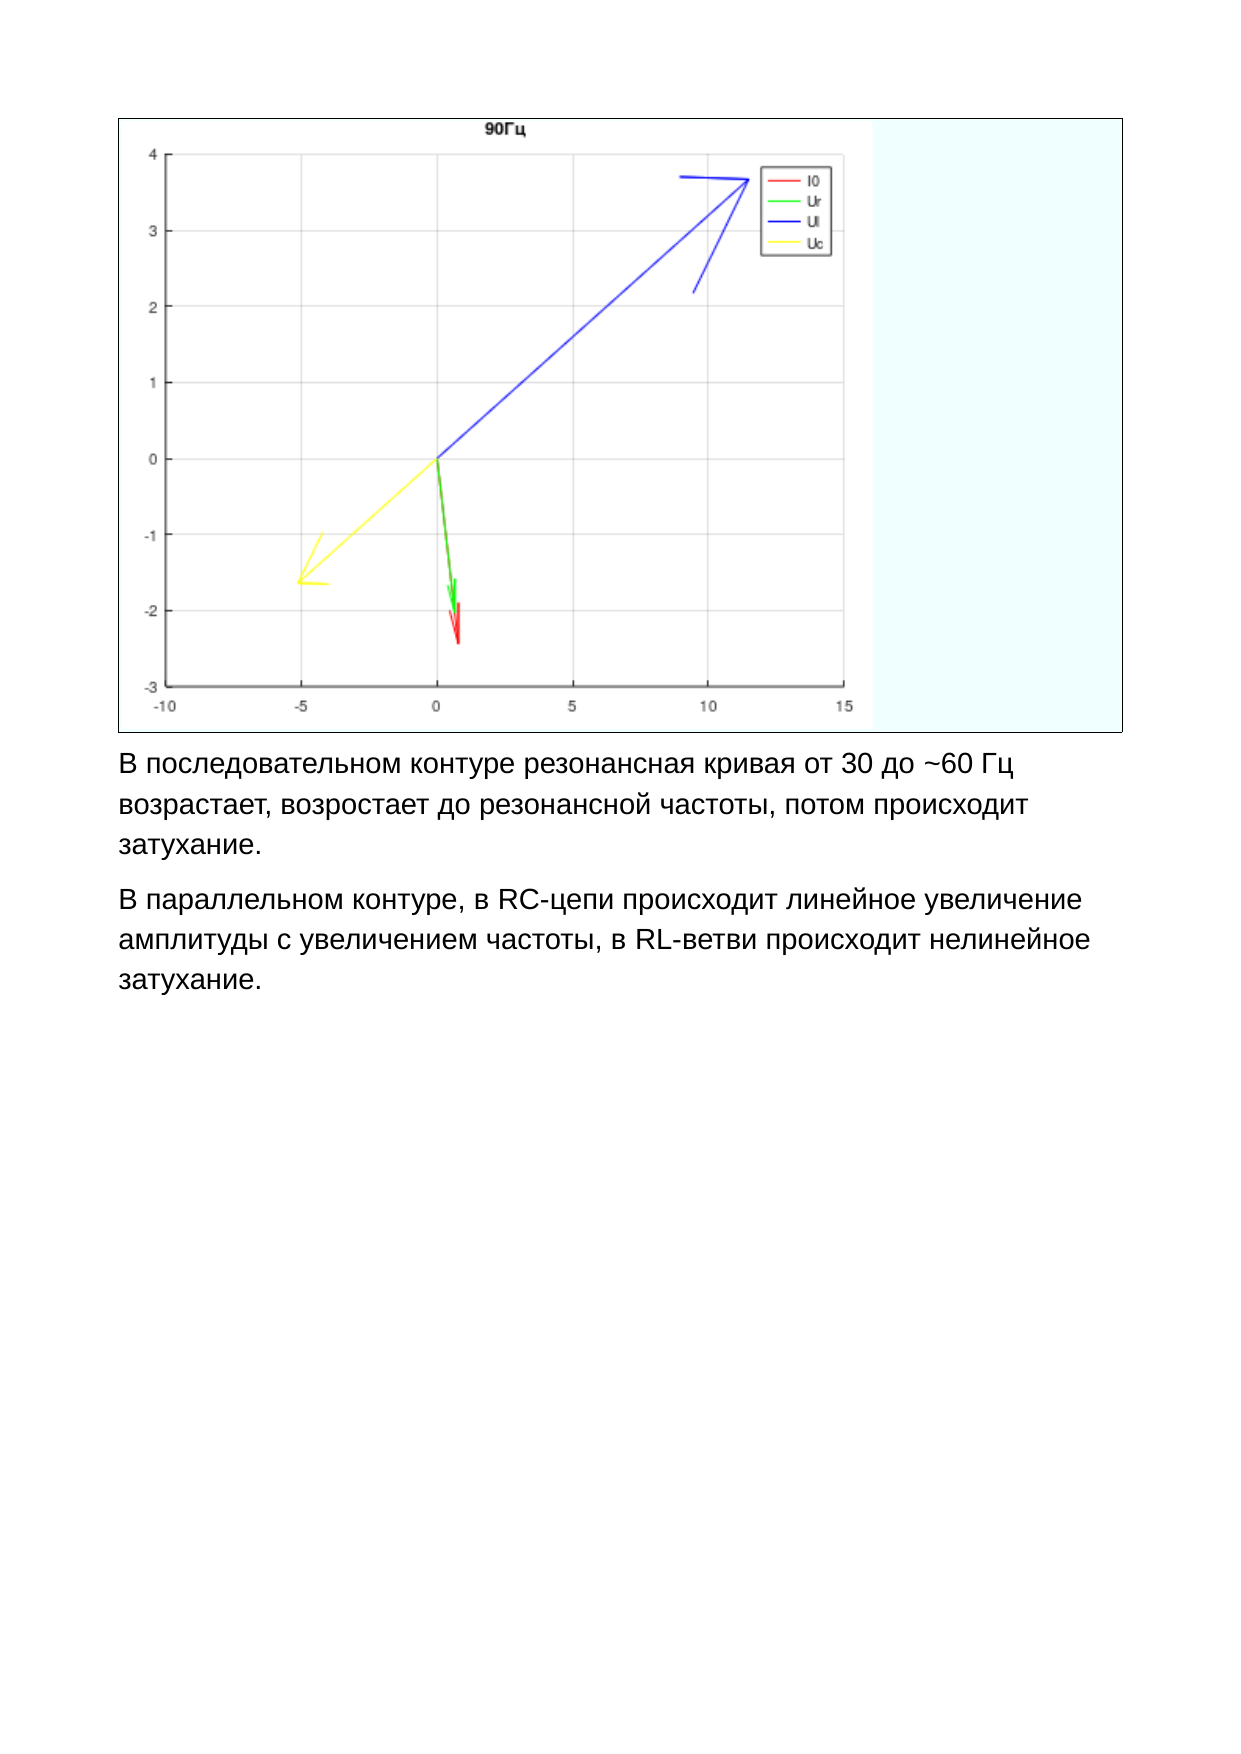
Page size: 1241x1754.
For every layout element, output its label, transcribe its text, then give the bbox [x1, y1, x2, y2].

text В параллельном контуре, в RC-цепи происходит линейное увеличение амплитуды с увеличением частоты, в RL-ветви происходит нелинейное затухание. [118, 882, 1122, 996]
picture [121, 121, 873, 729]
text В последовательном контуре резонансная кривая от 30 до ~60 Гц возрастает, возростает до резонансной частоты, потом происходит затухание. [118, 747, 1122, 861]
